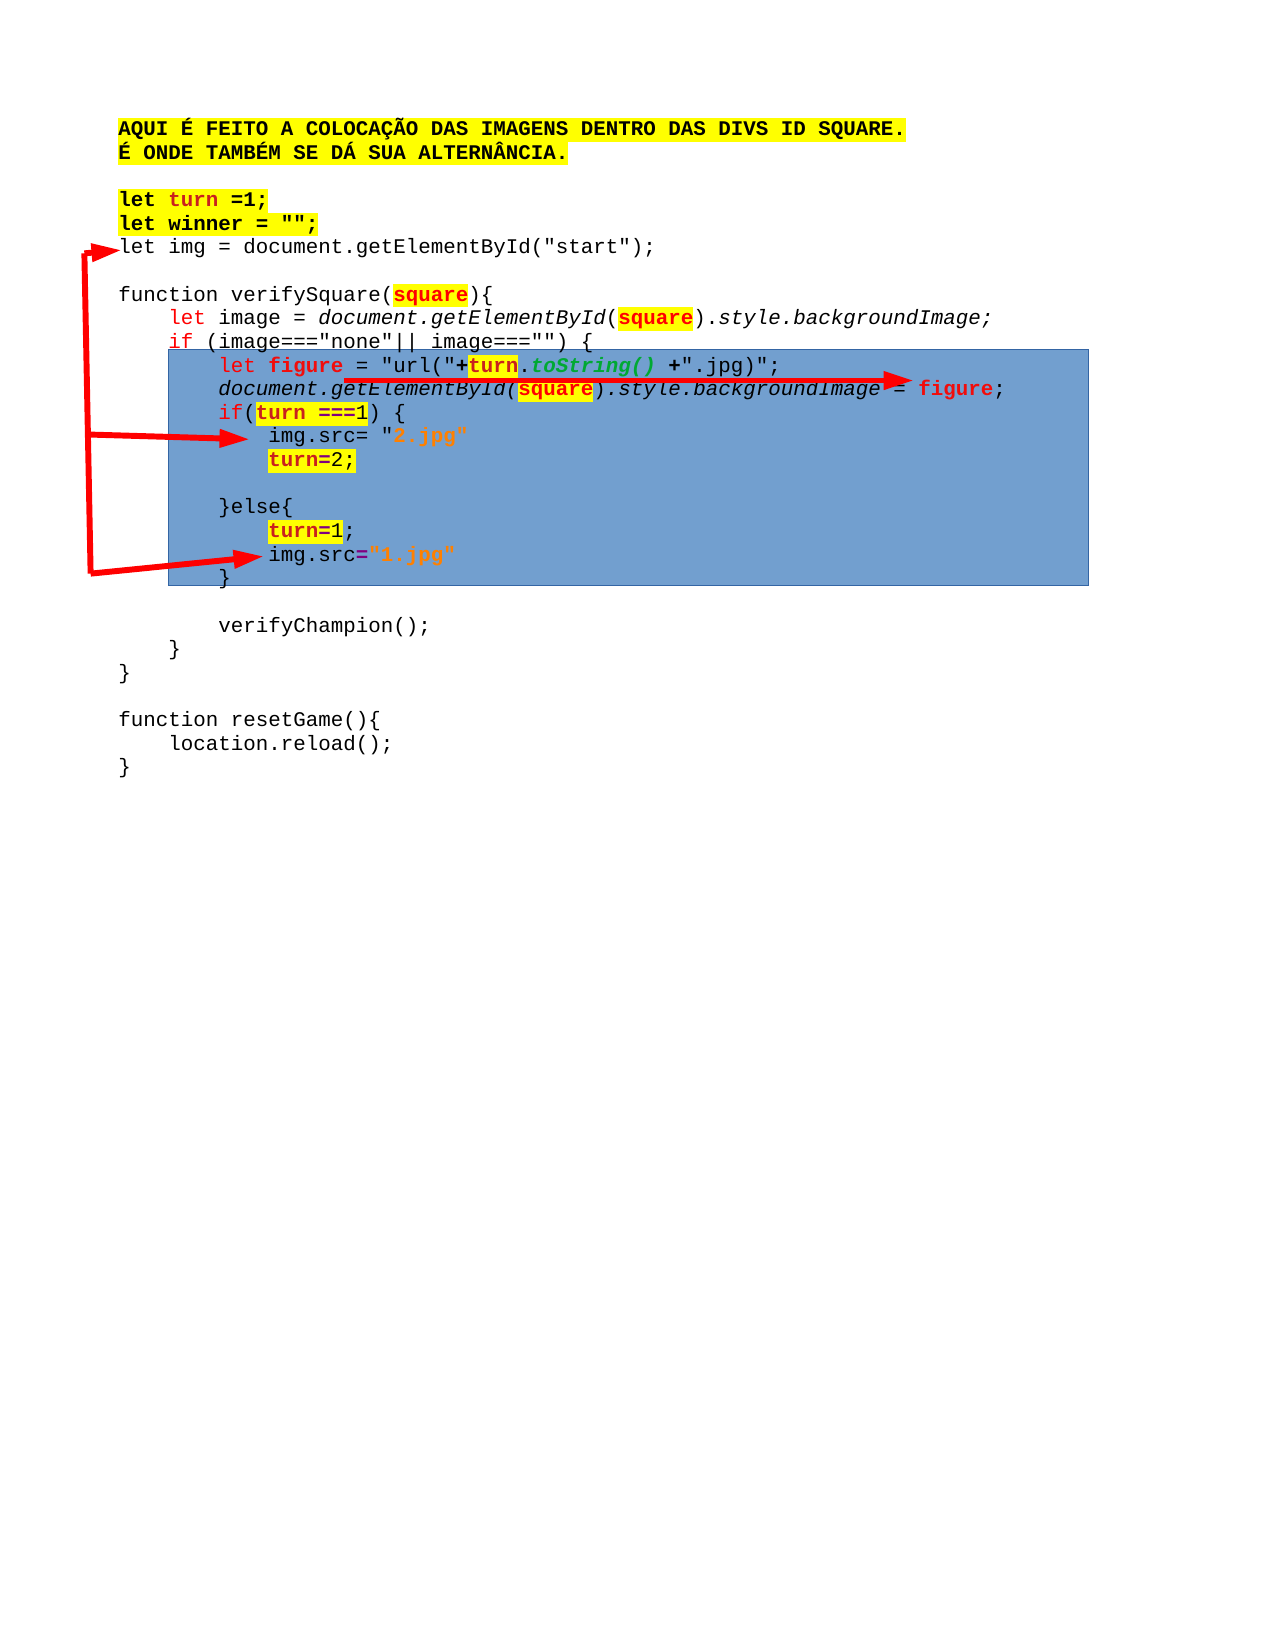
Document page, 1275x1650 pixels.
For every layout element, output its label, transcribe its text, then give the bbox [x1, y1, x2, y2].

text location.reload(); [118, 733, 1157, 757]
text turn=2; [118, 449, 168, 473]
text img.src="1.jpg" [118, 544, 168, 567]
text turn=2; [1089, 449, 1157, 473]
text let turn =1; [118, 189, 1157, 213]
text }else{ [1089, 496, 1157, 520]
text verifyChampion(); [118, 615, 1157, 638]
text let figure = "url("+turn.toString() +".jpg)"; [118, 354, 168, 378]
text } [118, 638, 1157, 662]
text } [118, 662, 1157, 686]
text turn=1; [1089, 520, 1157, 544]
text let figure = "url("+turn.toString() +".jpg)"; [1089, 354, 1157, 378]
text É ONDE TAMBÉM SE DÁ SUA ALTERNÂNCIA. [118, 142, 1157, 165]
text turn=1; [118, 520, 168, 544]
text img.src="1.jpg" [1089, 544, 1157, 567]
text AQUI É FEITO A COLOCAÇÃO DAS IMAGENS DENTRO DAS DIVS ID SQUARE. [118, 118, 1157, 142]
text let image = document.getElementById(square).style.backgroundImage; [118, 307, 1157, 331]
text }else{ [118, 496, 168, 520]
text let winner = ""; [118, 213, 1157, 236]
text function resetGame(){ [118, 709, 1157, 733]
text if(turn ===1) { [118, 402, 168, 426]
text function verifySquare(square){ [118, 284, 1157, 307]
text img.src= "2.jpg" [1089, 426, 1157, 449]
text img.src= "2.jpg" [118, 426, 168, 433]
text } [118, 567, 1157, 591]
text } [118, 757, 1157, 780]
text img.src= "2.jpg" [118, 439, 168, 449]
text let img = document.getElementById("start"); [118, 236, 1157, 260]
text if(turn ===1) { [1089, 402, 1157, 426]
text document.getElementById(square).style.backgroundImage = figure; [1089, 378, 1157, 402]
text if (image==="none"|| image==="") { [118, 331, 1157, 354]
